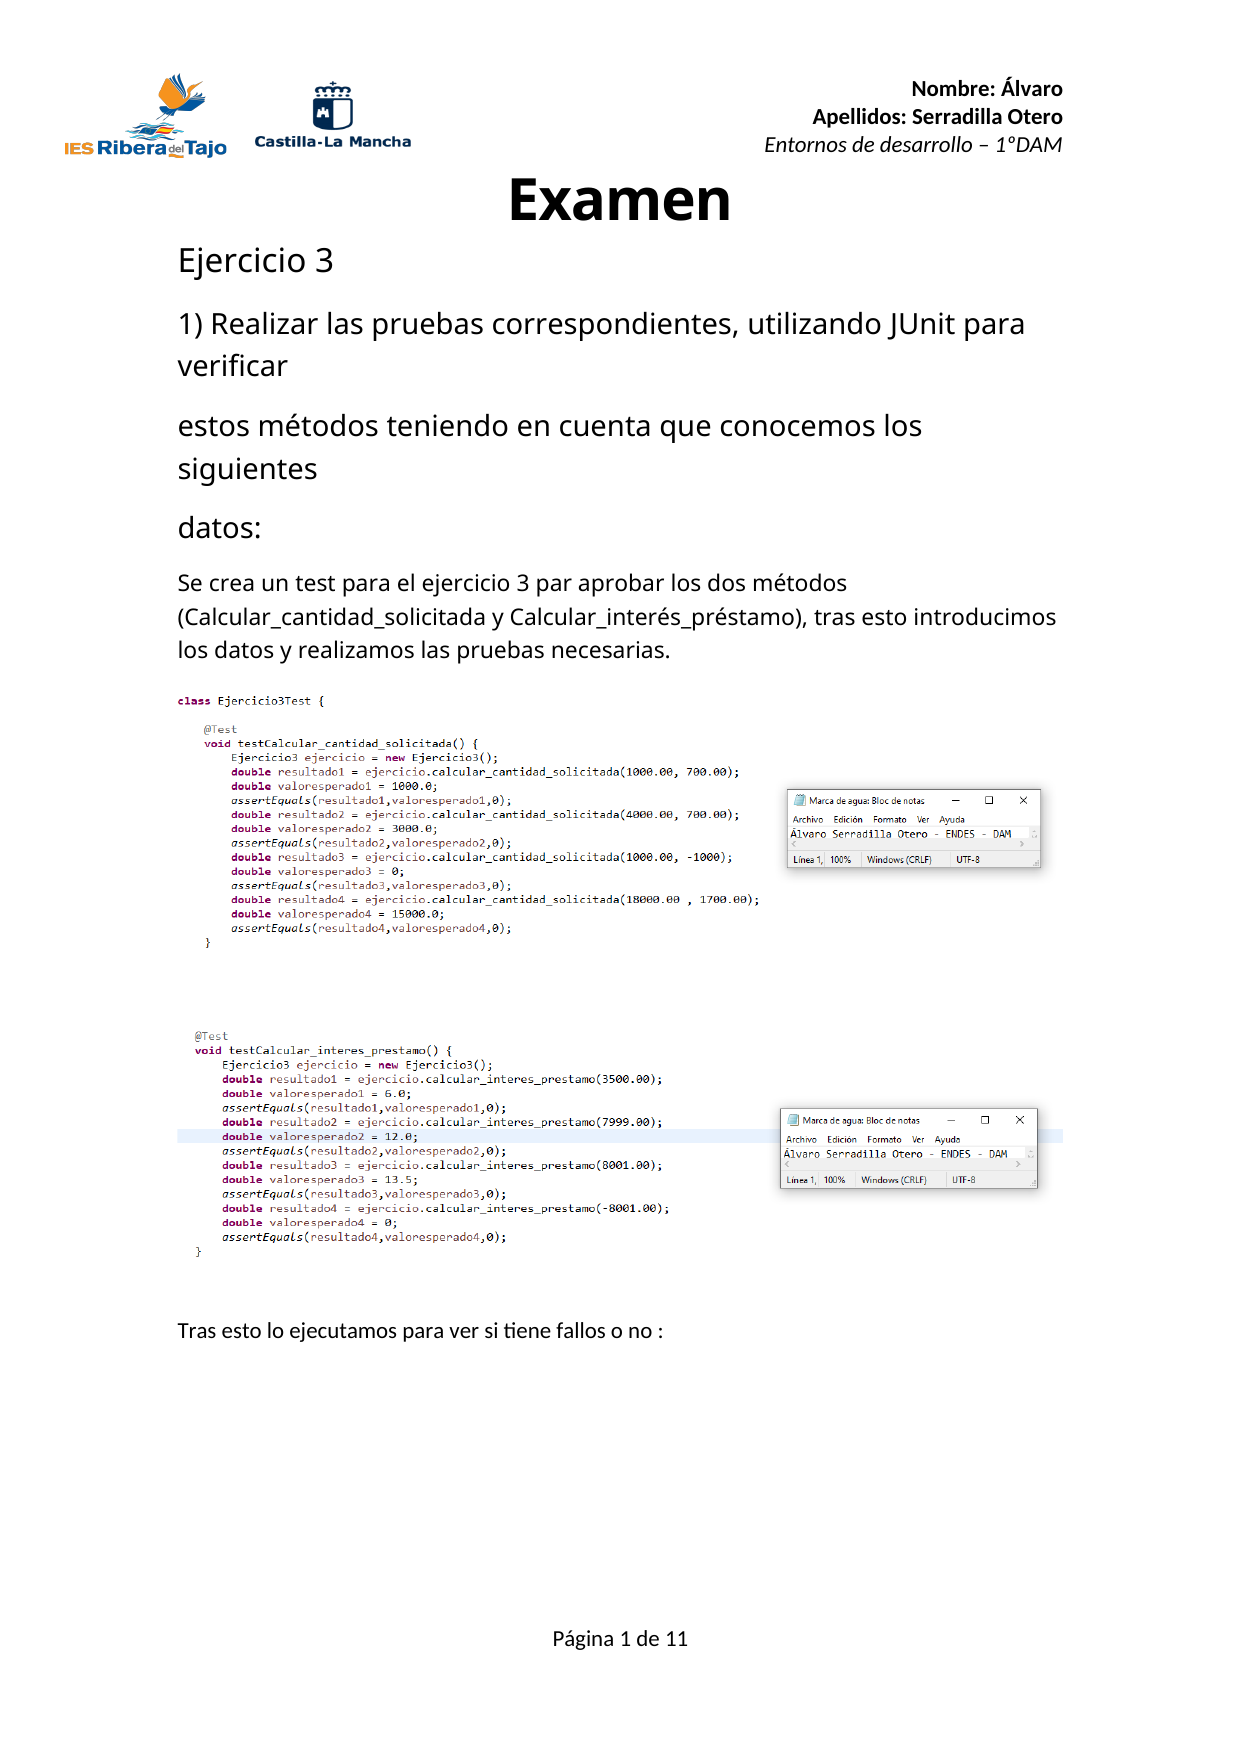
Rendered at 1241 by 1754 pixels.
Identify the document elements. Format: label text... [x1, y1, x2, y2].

text estos métodos teniendo en cuenta que conocemos los siguientes [177, 405, 1063, 488]
picture [177, 685, 1063, 959]
picture [233, 73, 432, 158]
title Examen [177, 158, 1063, 237]
text Ejercicio 3 [177, 237, 1063, 283]
picture [65, 73, 227, 158]
picture [177, 1016, 1063, 1272]
text Se crea un test para el ejercicio 3 par aprobar los dos métodos (Calcular_cantidad_solicitada y Calcular_interés_préstamo), tras esto introducimos los datos y realizamos las pruebas necesarias. [177, 567, 1063, 666]
text datos: [177, 507, 1063, 547]
text 1) Realizar las pruebas correspondientes, utilizando JUnit para verificar [177, 303, 1063, 385]
text Tras esto lo ejecutamos para ver si tiene fallos o no : [177, 1316, 1063, 1344]
